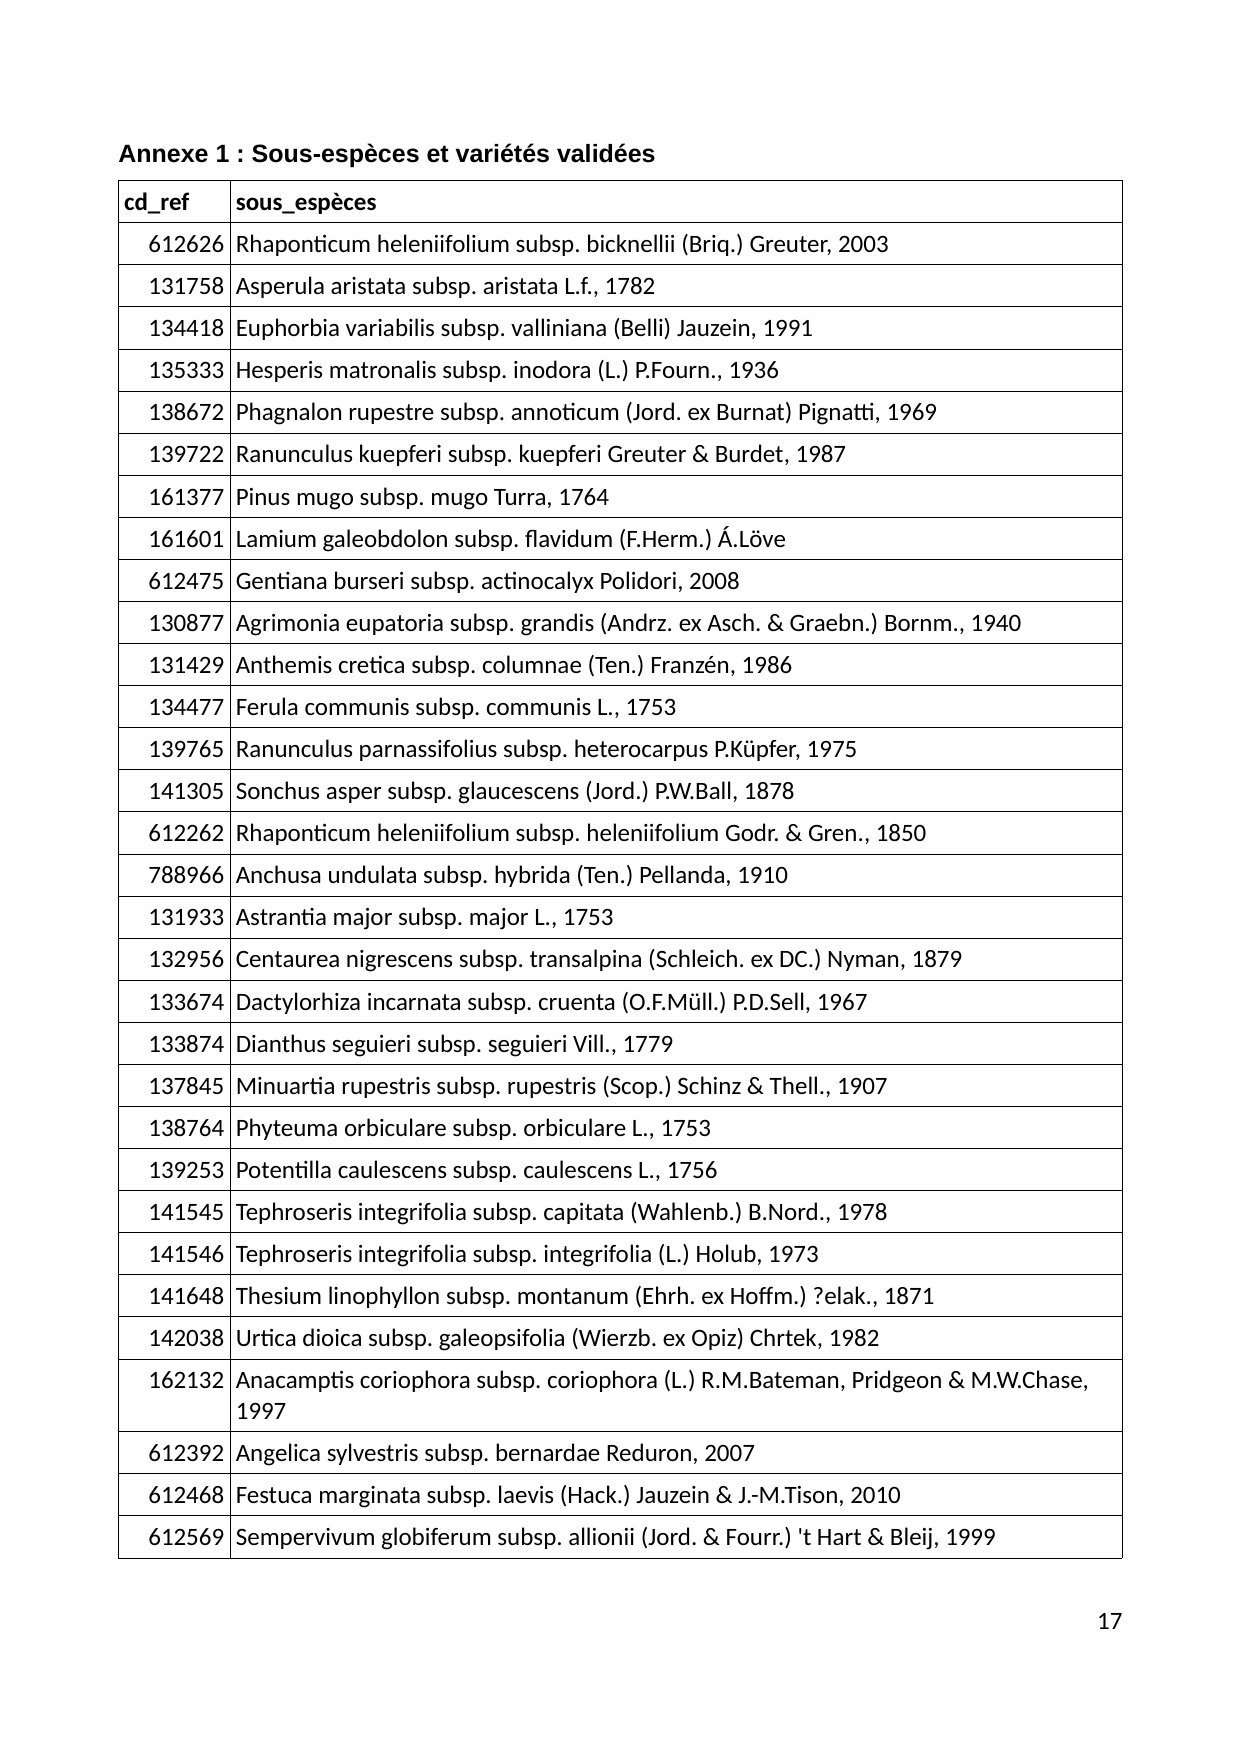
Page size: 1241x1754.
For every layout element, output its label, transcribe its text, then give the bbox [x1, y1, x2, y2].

table_cell Asperula aristata subsp. aristata L.f., 1782 [231, 265, 1122, 306]
table_cell 612392 [119, 1432, 230, 1473]
table_cell Tephroseris integrifolia subsp. integrifolia (L.) Holub, 1973 [231, 1233, 1122, 1274]
table_cell Phagnalon rupestre subsp. annoticum (Jord. ex Burnat) Pignatti, 1969 [231, 392, 1122, 433]
table_cell Rhaponticum heleniifolium subsp. bicknellii (Briq.) Greuter, 2003 [231, 223, 1122, 264]
table_cell Centaurea nigrescens subsp. transalpina (Schleich. ex DC.) Nyman, 1879 [231, 939, 1122, 980]
table_cell 134418 [119, 307, 230, 348]
table_cell Gentiana burseri subsp. actinocalyx Polidori, 2008 [231, 560, 1122, 601]
table_cell 788966 [119, 855, 230, 896]
table_header sous_espèces [231, 181, 1122, 222]
table_cell 612569 [119, 1516, 230, 1557]
table_cell 141305 [119, 770, 230, 811]
table_cell Sempervivum globiferum subsp. allionii (Jord. & Fourr.) 't Hart & Bleij, 1999 [231, 1516, 1122, 1557]
table_cell 139722 [119, 434, 230, 475]
table_cell 134477 [119, 686, 230, 727]
table_cell Festuca marginata subsp. laevis (Hack.) Jauzein & J.-M.Tison, 2010 [231, 1474, 1122, 1515]
table_cell Dianthus seguieri subsp. seguieri Vill., 1779 [231, 1023, 1122, 1064]
table_cell Ranunculus kuepferi subsp. kuepferi Greuter & Burdet, 1987 [231, 434, 1122, 475]
table_cell 130877 [119, 602, 230, 643]
table_cell Angelica sylvestris subsp. bernardae Reduron, 2007 [231, 1432, 1122, 1473]
table_cell Minuartia rupestris subsp. rupestris (Scop.) Schinz & Thell., 1907 [231, 1065, 1122, 1106]
table_cell 612626 [119, 223, 230, 264]
table_cell 141546 [119, 1233, 230, 1274]
table_cell Tephroseris integrifolia subsp. capitata (Wahlenb.) B.Nord., 1978 [231, 1191, 1122, 1232]
table_cell Ranunculus parnassifolius subsp. heterocarpus P.Küpfer, 1975 [231, 728, 1122, 769]
table_cell Lamium galeobdolon subsp. flavidum (F.Herm.) Á.Löve [231, 518, 1122, 559]
table_cell 138672 [119, 392, 230, 433]
table_cell Hesperis matronalis subsp. inodora (L.) P.Fourn., 1936 [231, 350, 1122, 391]
table_cell Sonchus asper subsp. glaucescens (Jord.) P.W.Ball, 1878 [231, 770, 1122, 811]
table_cell 138764 [119, 1107, 230, 1148]
table_cell 131429 [119, 644, 230, 685]
table_cell Urtica dioica subsp. galeopsifolia (Wierzb. ex Opiz) Chrtek, 1982 [231, 1317, 1122, 1358]
table_cell 131933 [119, 897, 230, 938]
table_cell Anchusa undulata subsp. hybrida (Ten.) Pellanda, 1910 [231, 855, 1122, 896]
table_cell 133674 [119, 981, 230, 1022]
table_cell 139765 [119, 728, 230, 769]
table_cell 142038 [119, 1317, 230, 1358]
table_cell 162132 [119, 1360, 230, 1431]
table_cell Euphorbia variabilis subsp. valliniana (Belli) Jauzein, 1991 [231, 307, 1122, 348]
table_cell Astrantia major subsp. major L., 1753 [231, 897, 1122, 938]
table_cell Thesium linophyllon subsp. montanum (Ehrh. ex Hoffm.) ?elak., 1871 [231, 1275, 1122, 1316]
table_cell Rhaponticum heleniifolium subsp. heleniifolium Godr. & Gren., 1850 [231, 812, 1122, 853]
table_cell 141648 [119, 1275, 230, 1316]
table_cell Dactylorhiza incarnata subsp. cruenta (O.F.Müll.) P.D.Sell, 1967 [231, 981, 1122, 1022]
table_cell 141545 [119, 1191, 230, 1232]
table_cell 612262 [119, 812, 230, 853]
table_header cd_ref [119, 181, 230, 222]
table_cell 161377 [119, 476, 230, 517]
table_cell 139253 [119, 1149, 230, 1190]
table_cell Anacamptis coriophora subsp. coriophora (L.) R.M.Bateman, Pridgeon & M.W.Chase, 1997 [231, 1360, 1122, 1431]
table_cell Ferula communis subsp. communis L., 1753 [231, 686, 1122, 727]
table_cell 137845 [119, 1065, 230, 1106]
table_cell Pinus mugo subsp. mugo Turra, 1764 [231, 476, 1122, 517]
subtitle Annexe 1 : Sous-espèces et variétés validées [118, 139, 1122, 168]
table_cell 161601 [119, 518, 230, 559]
table_cell Agrimonia eupatoria subsp. grandis (Andrz. ex Asch. & Graebn.) Bornm., 1940 [231, 602, 1122, 643]
table_cell 131758 [119, 265, 230, 306]
table_cell 133874 [119, 1023, 230, 1064]
table_cell 612475 [119, 560, 230, 601]
table_cell 132956 [119, 939, 230, 980]
table_cell Phyteuma orbiculare subsp. orbiculare L., 1753 [231, 1107, 1122, 1148]
table_cell 612468 [119, 1474, 230, 1515]
table_cell Anthemis cretica subsp. columnae (Ten.) Franzén, 1986 [231, 644, 1122, 685]
table_cell Potentilla caulescens subsp. caulescens L., 1756 [231, 1149, 1122, 1190]
table_cell 135333 [119, 350, 230, 391]
